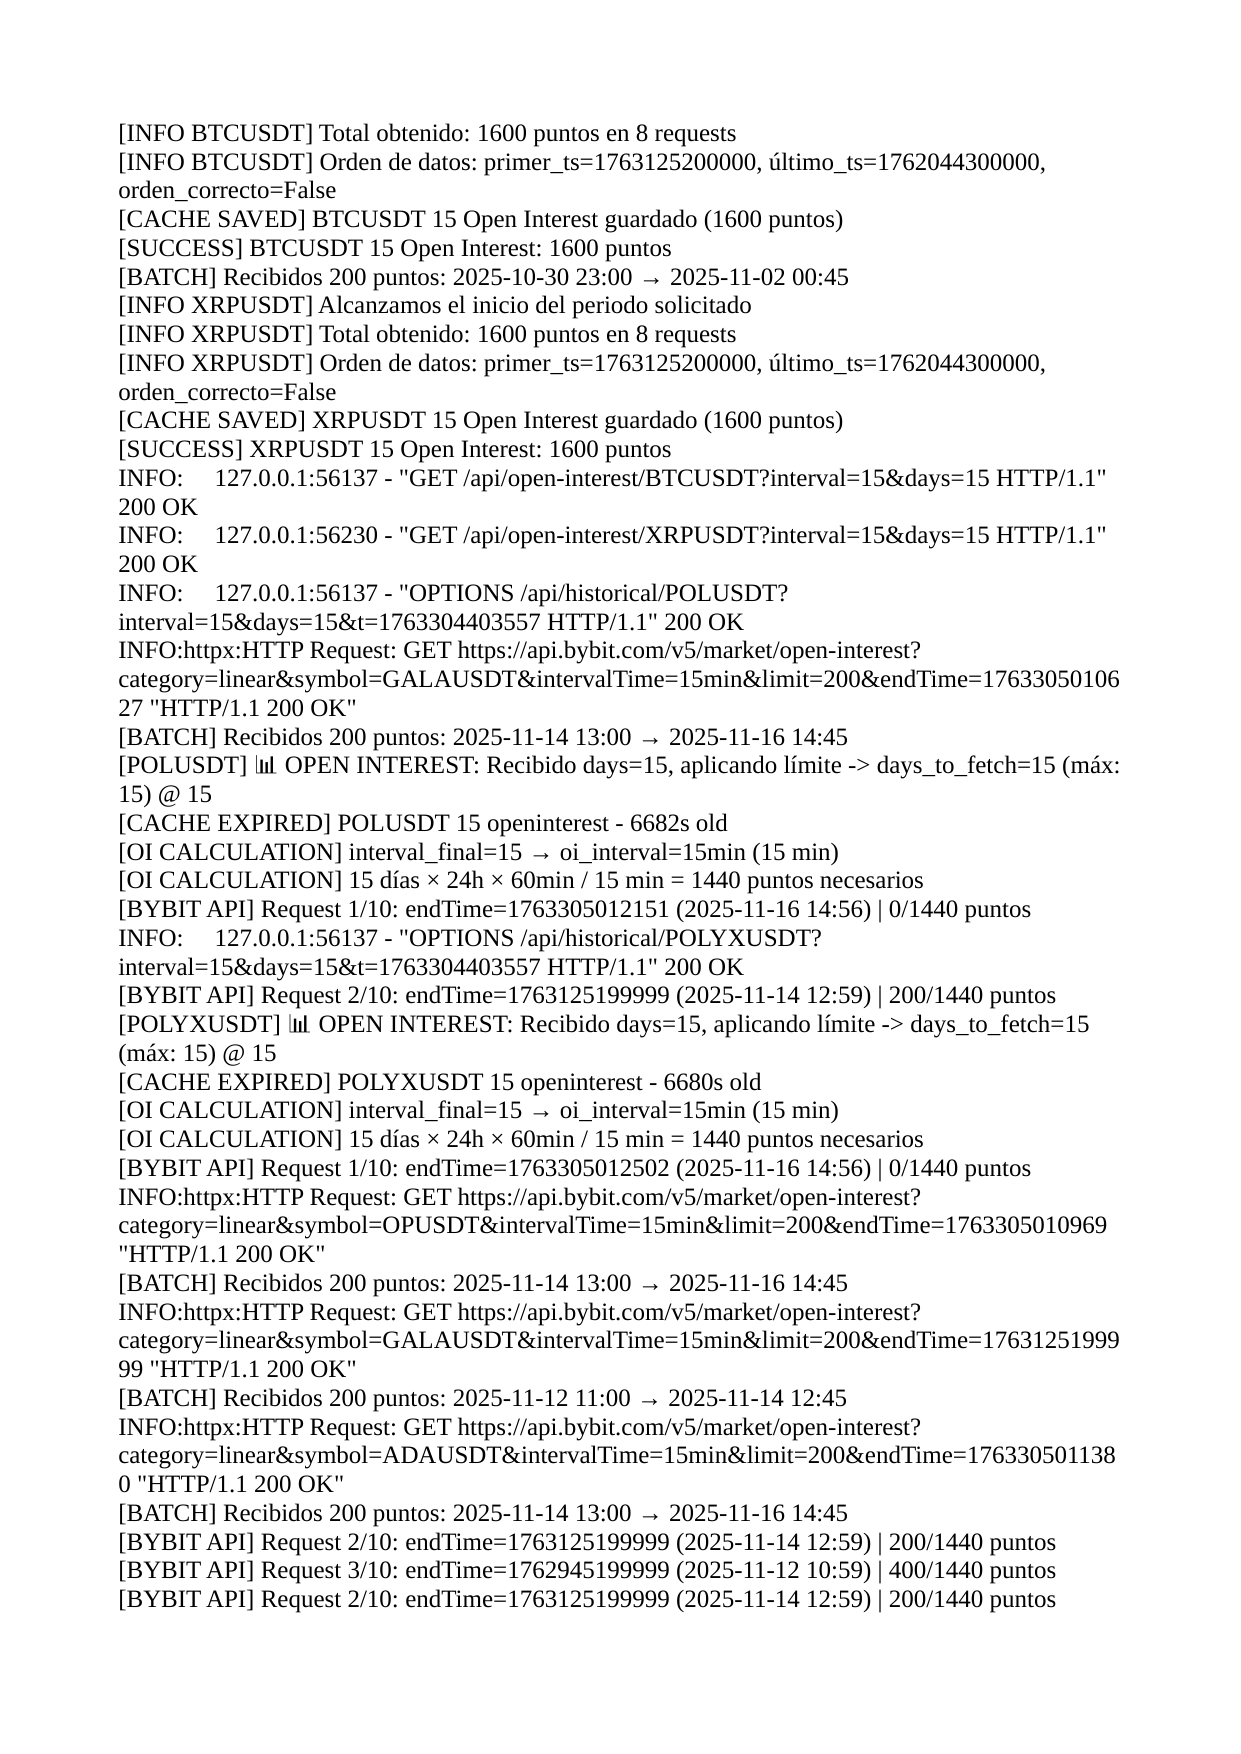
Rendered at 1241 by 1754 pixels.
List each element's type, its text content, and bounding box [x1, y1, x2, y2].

text [INFO XRPUSDT] Alcanzamos el inicio del periodo solicitado [118, 291, 1122, 319]
text [BYBIT API] Request 2/10: endTime=1763125199999 (2025-11-14 12:59) | 200/1440 puntos [118, 1527, 1122, 1556]
text INFO:httpx:HTTP Request: GET https://api.bybit.com/v5/market/open-interest?category=linear&symbol=GALAUSDT&intervalTime=15min&limit=200&endTime=1763125199999 "HTTP/1.1 200 OK" [118, 1297, 1122, 1383]
text [SUCCESS] XRPUSDT 15 Open Interest: 1600 puntos [118, 434, 1122, 463]
text [CACHE SAVED] XRPUSDT 15 Open Interest guardado (1600 puntos) [118, 406, 1122, 434]
text [INFO BTCUSDT] Orden de datos: primer_ts=1763125200000, último_ts=1762044300000, orden_correcto=False [118, 147, 1122, 204]
text [POLYXUSDT] 📊 OPEN INTEREST: Recibido days=15, aplicando límite -> days_to_fetch=15 (máx: 15) @ 15 [118, 1009, 1122, 1067]
text [OI CALCULATION] 15 días × 24h × 60min / 15 min = 1440 puntos necesarios [118, 1124, 1122, 1153]
text [BYBIT API] Request 2/10: endTime=1763125199999 (2025-11-14 12:59) | 200/1440 puntos [118, 1584, 1122, 1613]
text [BATCH] Recibidos 200 puntos: 2025-11-12 11:00 → 2025-11-14 12:45 [118, 1383, 1122, 1412]
text INFO: 127.0.0.1:56137 - "OPTIONS /api/historical/POLYXUSDT?interval=15&days=15&t=1763304403557 HTTP/1.1" 200 OK [118, 923, 1122, 981]
text [CACHE EXPIRED] POLYXUSDT 15 openinterest - 6680s old [118, 1067, 1122, 1096]
text INFO:httpx:HTTP Request: GET https://api.bybit.com/v5/market/open-interest?category=linear&symbol=GALAUSDT&intervalTime=15min&limit=200&endTime=1763305010627 "HTTP/1.1 200 OK" [118, 636, 1122, 722]
text [BYBIT API] Request 2/10: endTime=1763125199999 (2025-11-14 12:59) | 200/1440 puntos [118, 981, 1122, 1009]
text [INFO XRPUSDT] Total obtenido: 1600 puntos en 8 requests [118, 319, 1122, 348]
text [BATCH] Recibidos 200 puntos: 2025-11-14 13:00 → 2025-11-16 14:45 [118, 1498, 1122, 1527]
text INFO: 127.0.0.1:56137 - "GET /api/open-interest/BTCUSDT?interval=15&days=15 HTTP/1.1" 200 OK [118, 463, 1122, 521]
text INFO: 127.0.0.1:56230 - "GET /api/open-interest/XRPUSDT?interval=15&days=15 HTTP/1.1" 200 OK [118, 521, 1122, 578]
text [POLUSDT] 📊 OPEN INTEREST: Recibido days=15, aplicando límite -> days_to_fetch=15 (máx: 15) @ 15 [118, 751, 1122, 808]
text [OI CALCULATION] 15 días × 24h × 60min / 15 min = 1440 puntos necesarios [118, 866, 1122, 894]
text [CACHE SAVED] BTCUSDT 15 Open Interest guardado (1600 puntos) [118, 204, 1122, 233]
text [BYBIT API] Request 1/10: endTime=1763305012151 (2025-11-16 14:56) | 0/1440 puntos [118, 894, 1122, 923]
text [INFO XRPUSDT] Orden de datos: primer_ts=1763125200000, último_ts=1762044300000, orden_correcto=False [118, 348, 1122, 406]
text INFO:httpx:HTTP Request: GET https://api.bybit.com/v5/market/open-interest?category=linear&symbol=ADAUSDT&intervalTime=15min&limit=200&endTime=1763305011380 "HTTP/1.1 200 OK" [118, 1412, 1122, 1498]
text INFO: 127.0.0.1:56137 - "OPTIONS /api/historical/POLUSDT?interval=15&days=15&t=1763304403557 HTTP/1.1" 200 OK [118, 578, 1122, 636]
text [BATCH] Recibidos 200 puntos: 2025-10-30 23:00 → 2025-11-02 00:45 [118, 262, 1122, 291]
text [BYBIT API] Request 3/10: endTime=1762945199999 (2025-11-12 10:59) | 400/1440 puntos [118, 1556, 1122, 1584]
text [BATCH] Recibidos 200 puntos: 2025-11-14 13:00 → 2025-11-16 14:45 [118, 722, 1122, 751]
text [SUCCESS] BTCUSDT 15 Open Interest: 1600 puntos [118, 233, 1122, 262]
text [CACHE EXPIRED] POLUSDT 15 openinterest - 6682s old [118, 808, 1122, 837]
text [OI CALCULATION] interval_final=15 → oi_interval=15min (15 min) [118, 1096, 1122, 1124]
text [OI CALCULATION] interval_final=15 → oi_interval=15min (15 min) [118, 837, 1122, 866]
text [BYBIT API] Request 1/10: endTime=1763305012502 (2025-11-16 14:56) | 0/1440 puntos [118, 1153, 1122, 1182]
text [BATCH] Recibidos 200 puntos: 2025-11-14 13:00 → 2025-11-16 14:45 [118, 1268, 1122, 1297]
text INFO:httpx:HTTP Request: GET https://api.bybit.com/v5/market/open-interest?category=linear&symbol=OPUSDT&intervalTime=15min&limit=200&endTime=1763305010969 "HTTP/1.1 200 OK" [118, 1182, 1122, 1268]
text [INFO BTCUSDT] Total obtenido: 1600 puntos en 8 requests [118, 118, 1122, 147]
